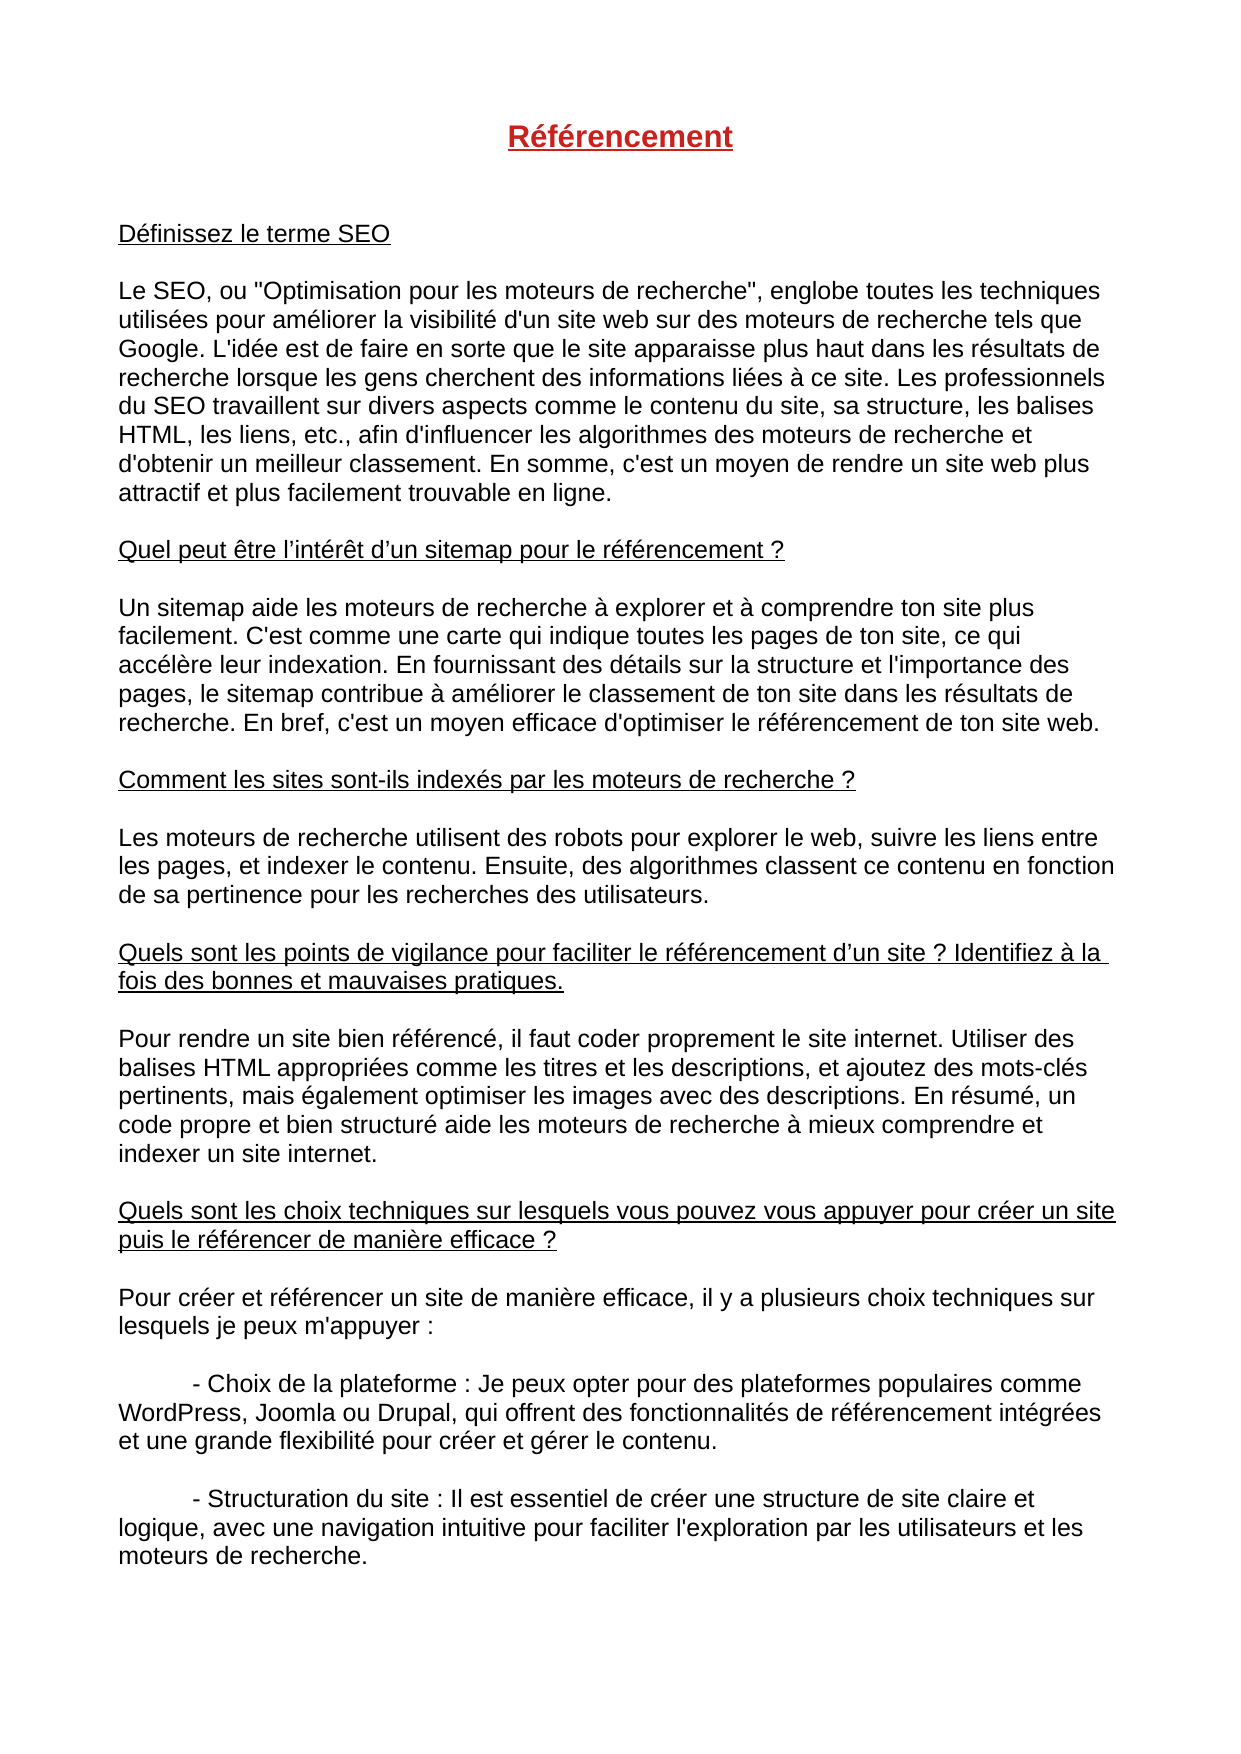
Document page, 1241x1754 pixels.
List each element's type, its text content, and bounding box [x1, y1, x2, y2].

text Les moteurs de recherche utilisent des robots pour explorer le web, suivre les liens entre les pages, et indexer le contenu. Ensuite, des algorithmes classent ce contenu en fonction de sa pertinence pour les recherches des utilisateurs. [118, 822, 1122, 909]
text Référencement [118, 118, 1122, 154]
text - Structuration du site : Il est essentiel de créer une structure de site claire et logique, avec une navigation intuitive pour faciliter l'exploration par les utilisateurs et les moteurs de recherche. [118, 1484, 1122, 1570]
text Un sitemap aide les moteurs de recherche à explorer et à comprendre ton site plus facilement. C'est comme une carte qui indique toutes les pages de ton site, ce qui accélère leur indexation. En fournissant des détails sur la structure et l'importance des pages, le sitemap contribue à améliorer le classement de ton site dans les résultats de recherche. En bref, c'est un moyen efficace d'optimiser le référencement de ton site web. [118, 592, 1122, 736]
text Quels sont les choix techniques sur lesquels vous pouvez vous appuyer pour créer un site puis le référencer de manière efficace ? [118, 1196, 1122, 1254]
text Quel peut être l’intérêt d’un sitemap pour le référencement ? [118, 535, 1122, 564]
text Le SEO, ou "Optimisation pour les moteurs de recherche", englobe toutes les techniques utilisées pour améliorer la visibilité d'un site web sur des moteurs de recherche tels que Google. L'idée est de faire en sorte que le site apparaisse plus haut dans les résultats de recherche lorsque les gens cherchent des informations liées à ce site. Les professionnels du SEO travaillent sur divers aspects comme le contenu du site, sa structure, les balises HTML, les liens, etc., afin d'influencer les algorithmes des moteurs de recherche et d'obtenir un meilleur classement. En somme, c'est un moyen de rendre un site web plus attractif et plus facilement trouvable en ligne. [118, 276, 1122, 506]
text Quels sont les points de vigilance pour faciliter le référencement d’un site ? Identifiez à la fois des bonnes et mauvaises pratiques. [118, 937, 1122, 995]
text Pour rendre un site bien référencé, il faut coder proprement le site internet. Utiliser des balises HTML appropriées comme les titres et les descriptions, et ajoutez des mots-clés pertinents, mais également optimiser les images avec des descriptions. En résumé, un code propre et bien structuré aide les moteurs de recherche à mieux comprendre et indexer un site internet. [118, 1024, 1122, 1167]
text Définissez le terme SEO [118, 219, 1122, 247]
text - Choix de la plateforme : Je peux opter pour des plateformes populaires comme WordPress, Joomla ou Drupal, qui offrent des fonctionnalités de référencement intégrées et une grande flexibilité pour créer et gérer le contenu. [118, 1369, 1122, 1455]
text Pour créer et référencer un site de manière efficace, il y a plusieurs choix techniques sur lesquels je peux m'appuyer : [118, 1282, 1122, 1340]
text Comment les sites sont-ils indexés par les moteurs de recherche ? [118, 765, 1122, 794]
